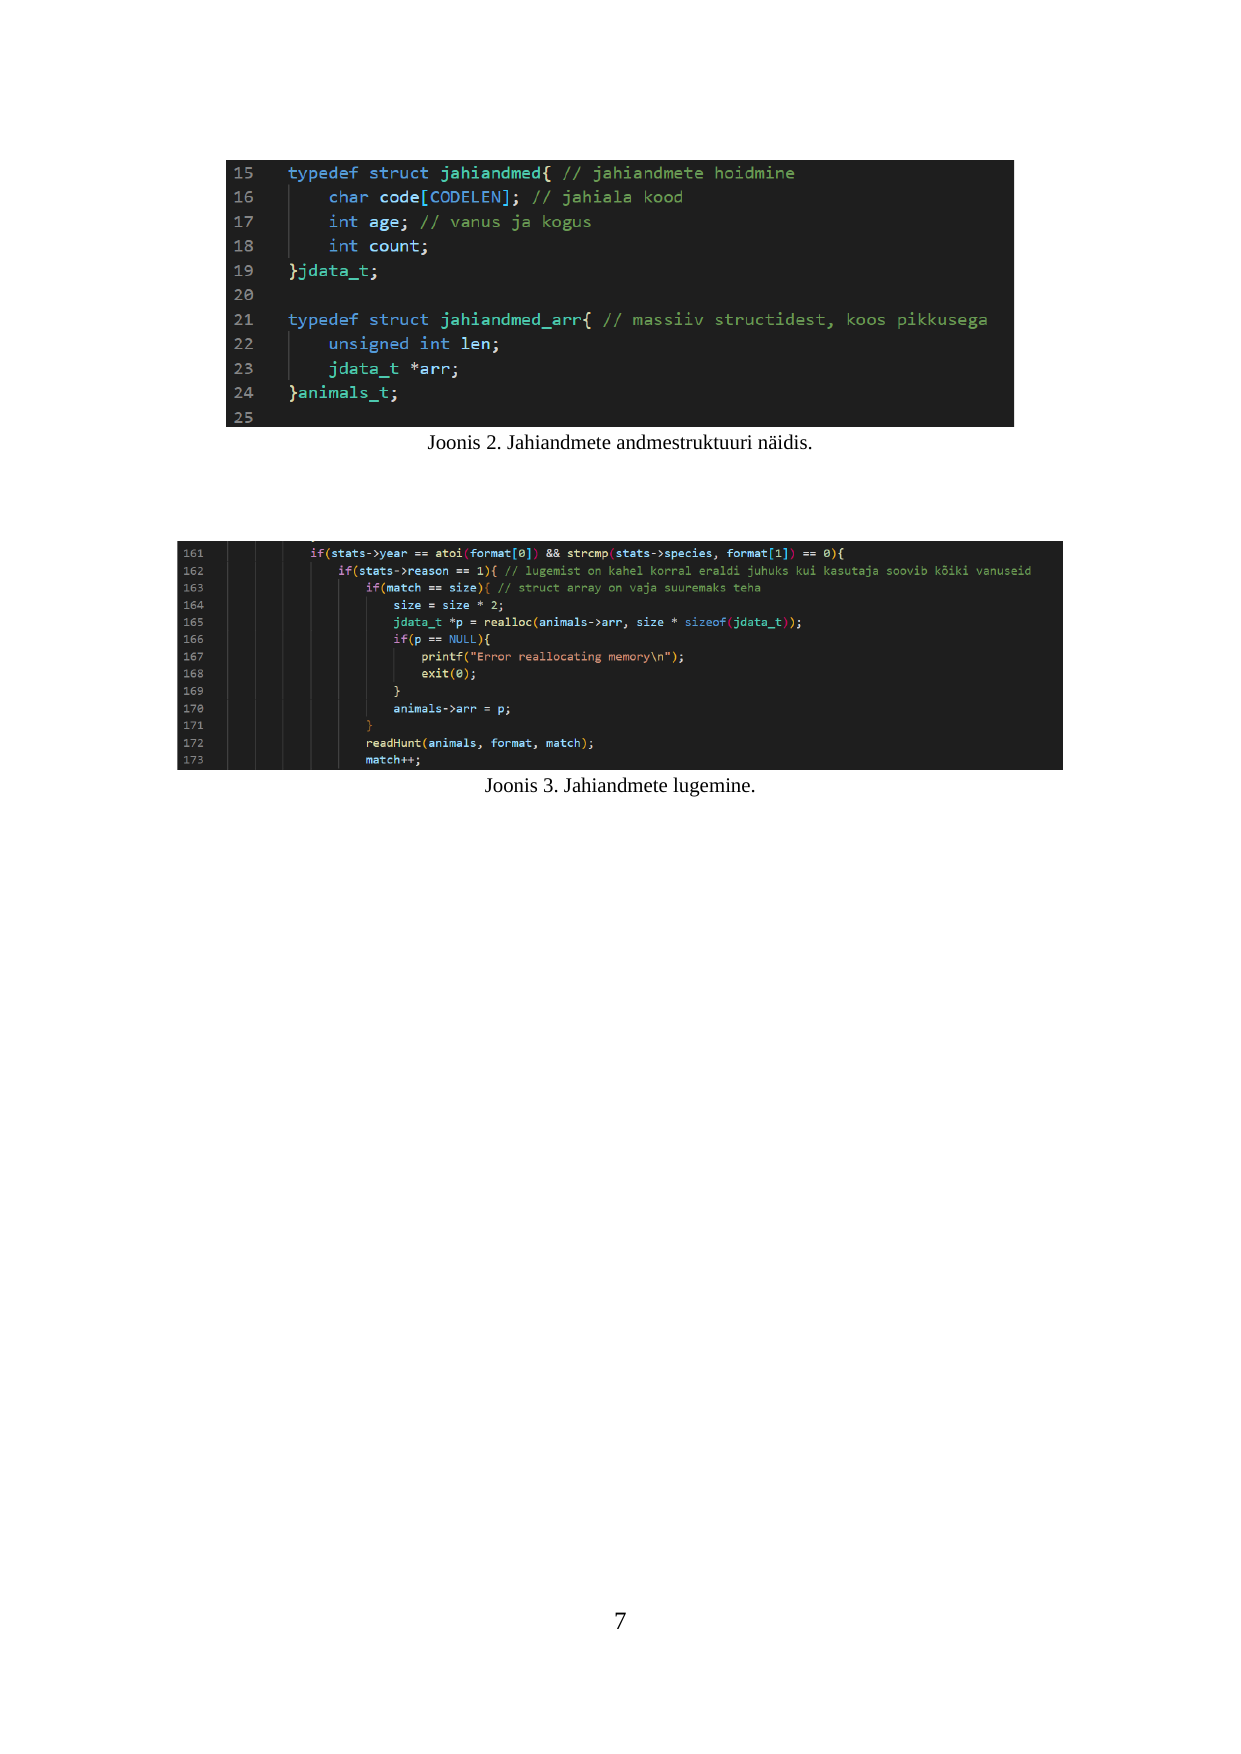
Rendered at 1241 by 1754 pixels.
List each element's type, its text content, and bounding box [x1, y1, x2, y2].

text Joonis 3. Jahiandmete lugemine. [177, 770, 1063, 797]
text Joonis 2. Jahiandmete andmestruktuuri näidis. [177, 160, 1063, 454]
picture [177, 541, 1063, 770]
picture [226, 160, 1015, 427]
